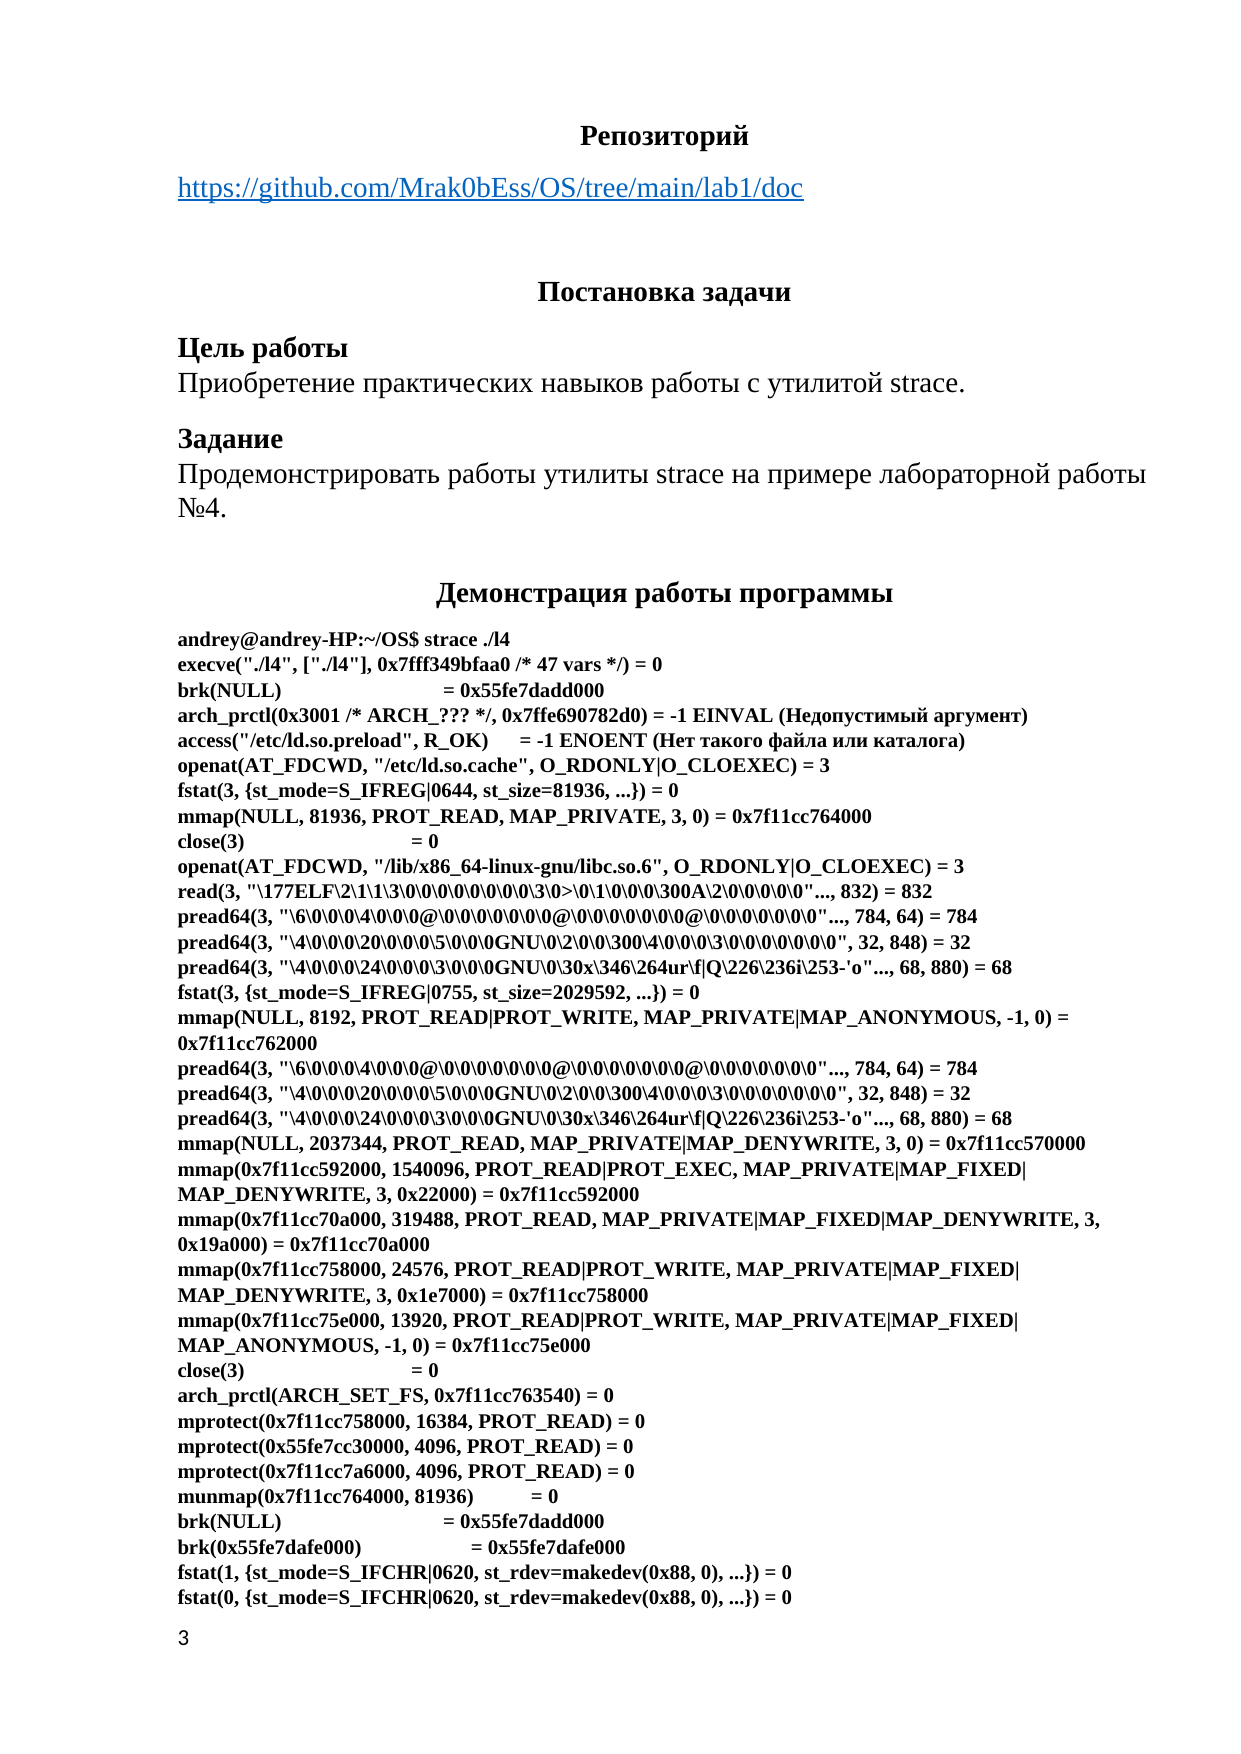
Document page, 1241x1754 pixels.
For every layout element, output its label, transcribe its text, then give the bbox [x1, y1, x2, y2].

text read(3, "\177ELF\2\1\1\3\0\0\0\0\0\0\0\0\3\0>\0\1\0\0\0\300A\2\0\0\0\0\0"..., 832) = 832 [177, 879, 1152, 903]
text fstat(3, {st_mode=S_IFREG|0644, st_size=81936, ...}) = 0 [177, 778, 1152, 802]
text fstat(3, {st_mode=S_IFREG|0755, st_size=2029592, ...}) = 0 [177, 980, 1152, 1004]
text arch_prctl(0x3001 /* ARCH_??? */, 0x7ffe690782d0) = -1 EINVAL (Недопустимый аргумент) [177, 703, 1152, 727]
text brk(0x55fe7dafe000) = 0x55fe7dafe000 [177, 1534, 1152, 1559]
text mprotect(0x7f11cc758000, 16384, PROT_READ) = 0 [177, 1408, 1152, 1433]
text access("/etc/ld.so.preload", R_OK) = -1 ENOENT (Нет такого файла или каталога) [177, 728, 1152, 752]
text pread64(3, "\6\0\0\0\4\0\0\0@\0\0\0\0\0\0\0@\0\0\0\0\0\0\0@\0\0\0\0\0\0\0"..., 784, 64) = 784 [177, 1056, 1152, 1080]
subtitle Задание [177, 421, 1152, 454]
text mprotect(0x7f11cc7a6000, 4096, PROT_READ) = 0 [177, 1459, 1152, 1483]
text fstat(1, {st_mode=S_IFCHR|0620, st_rdev=makedev(0x88, 0), ...}) = 0 [177, 1560, 1152, 1584]
text mmap(0x7f11cc75e000, 13920, PROT_READ|PROT_WRITE, MAP_PRIVATE|MAP_FIXED|MAP_ANONYMOUS, -1, 0) = 0x7f11cc75e000 [177, 1308, 1152, 1357]
subtitle Цель работы [177, 330, 1152, 363]
text pread64(3, "\4\0\0\0\24\0\0\0\3\0\0\0GNU\0\30x\346\264ur\f|Q\226\236i\253-'o"..., 68, 880) = 68 [177, 1106, 1152, 1130]
text openat(AT_FDCWD, "/etc/ld.so.cache", O_RDONLY|O_CLOEXEC) = 3 [177, 753, 1152, 777]
text close(3) = 0 [177, 829, 1152, 853]
text mmap(NULL, 2037344, PROT_READ, MAP_PRIVATE|MAP_DENYWRITE, 3, 0) = 0x7f11cc570000 [177, 1131, 1152, 1155]
text Постановка задачи [177, 274, 1152, 307]
text Приобретение практических навыков работы с утилитой strace. [177, 365, 1152, 398]
text pread64(3, "\4\0\0\0\20\0\0\0\5\0\0\0GNU\0\2\0\0\300\4\0\0\0\3\0\0\0\0\0\0\0", 32, 848) = 32 [177, 1081, 1152, 1105]
text mmap(NULL, 8192, PROT_READ|PROT_WRITE, MAP_PRIVATE|MAP_ANONYMOUS, -1, 0) = 0x7f11cc762000 [177, 1005, 1152, 1054]
text brk(NULL) = 0x55fe7dadd000 [177, 677, 1152, 702]
text mmap(0x7f11cc592000, 1540096, PROT_READ|PROT_EXEC, MAP_PRIVATE|MAP_FIXED|MAP_DENYWRITE, 3, 0x22000) = 0x7f11cc592000 [177, 1156, 1152, 1206]
text close(3) = 0 [177, 1358, 1152, 1382]
text mmap(0x7f11cc70a000, 319488, PROT_READ, MAP_PRIVATE|MAP_FIXED|MAP_DENYWRITE, 3, 0x19a000) = 0x7f11cc70a000 [177, 1207, 1152, 1256]
text Репозиторий [177, 118, 1152, 152]
text Демонстрация работы программы [177, 575, 1152, 609]
text mmap(0x7f11cc758000, 24576, PROT_READ|PROT_WRITE, MAP_PRIVATE|MAP_FIXED|MAP_DENYWRITE, 3, 0x1e7000) = 0x7f11cc758000 [177, 1257, 1152, 1307]
text mmap(NULL, 81936, PROT_READ, MAP_PRIVATE, 3, 0) = 0x7f11cc764000 [177, 803, 1152, 828]
text mprotect(0x55fe7cc30000, 4096, PROT_READ) = 0 [177, 1434, 1152, 1458]
text andrey@andrey-HP:~/OS$ strace ./l4 [177, 627, 1152, 651]
text pread64(3, "\6\0\0\0\4\0\0\0@\0\0\0\0\0\0\0@\0\0\0\0\0\0\0@\0\0\0\0\0\0\0"..., 784, 64) = 784 [177, 904, 1152, 928]
text https://github.com/Mrak0bEss/OS/tree/main/lab1/doc [177, 170, 1152, 203]
text execve("./l4", ["./l4"], 0x7fff349bfaa0 /* 47 vars */) = 0 [177, 652, 1152, 676]
text arch_prctl(ARCH_SET_FS, 0x7f11cc763540) = 0 [177, 1383, 1152, 1407]
text pread64(3, "\4\0\0\0\24\0\0\0\3\0\0\0GNU\0\30x\346\264ur\f|Q\226\236i\253-'o"..., 68, 880) = 68 [177, 955, 1152, 979]
text pread64(3, "\4\0\0\0\20\0\0\0\5\0\0\0GNU\0\2\0\0\300\4\0\0\0\3\0\0\0\0\0\0\0", 32, 848) = 32 [177, 929, 1152, 954]
text Продемонстрировать работы утилиты strace на примере лабораторной работы №4. [177, 456, 1152, 523]
text munmap(0x7f11cc764000, 81936) = 0 [177, 1484, 1152, 1508]
text brk(NULL) = 0x55fe7dadd000 [177, 1509, 1152, 1533]
text openat(AT_FDCWD, "/lib/x86_64-linux-gnu/libc.so.6", O_RDONLY|O_CLOEXEC) = 3 [177, 854, 1152, 878]
text fstat(0, {st_mode=S_IFCHR|0620, st_rdev=makedev(0x88, 0), ...}) = 0 [177, 1585, 1152, 1609]
